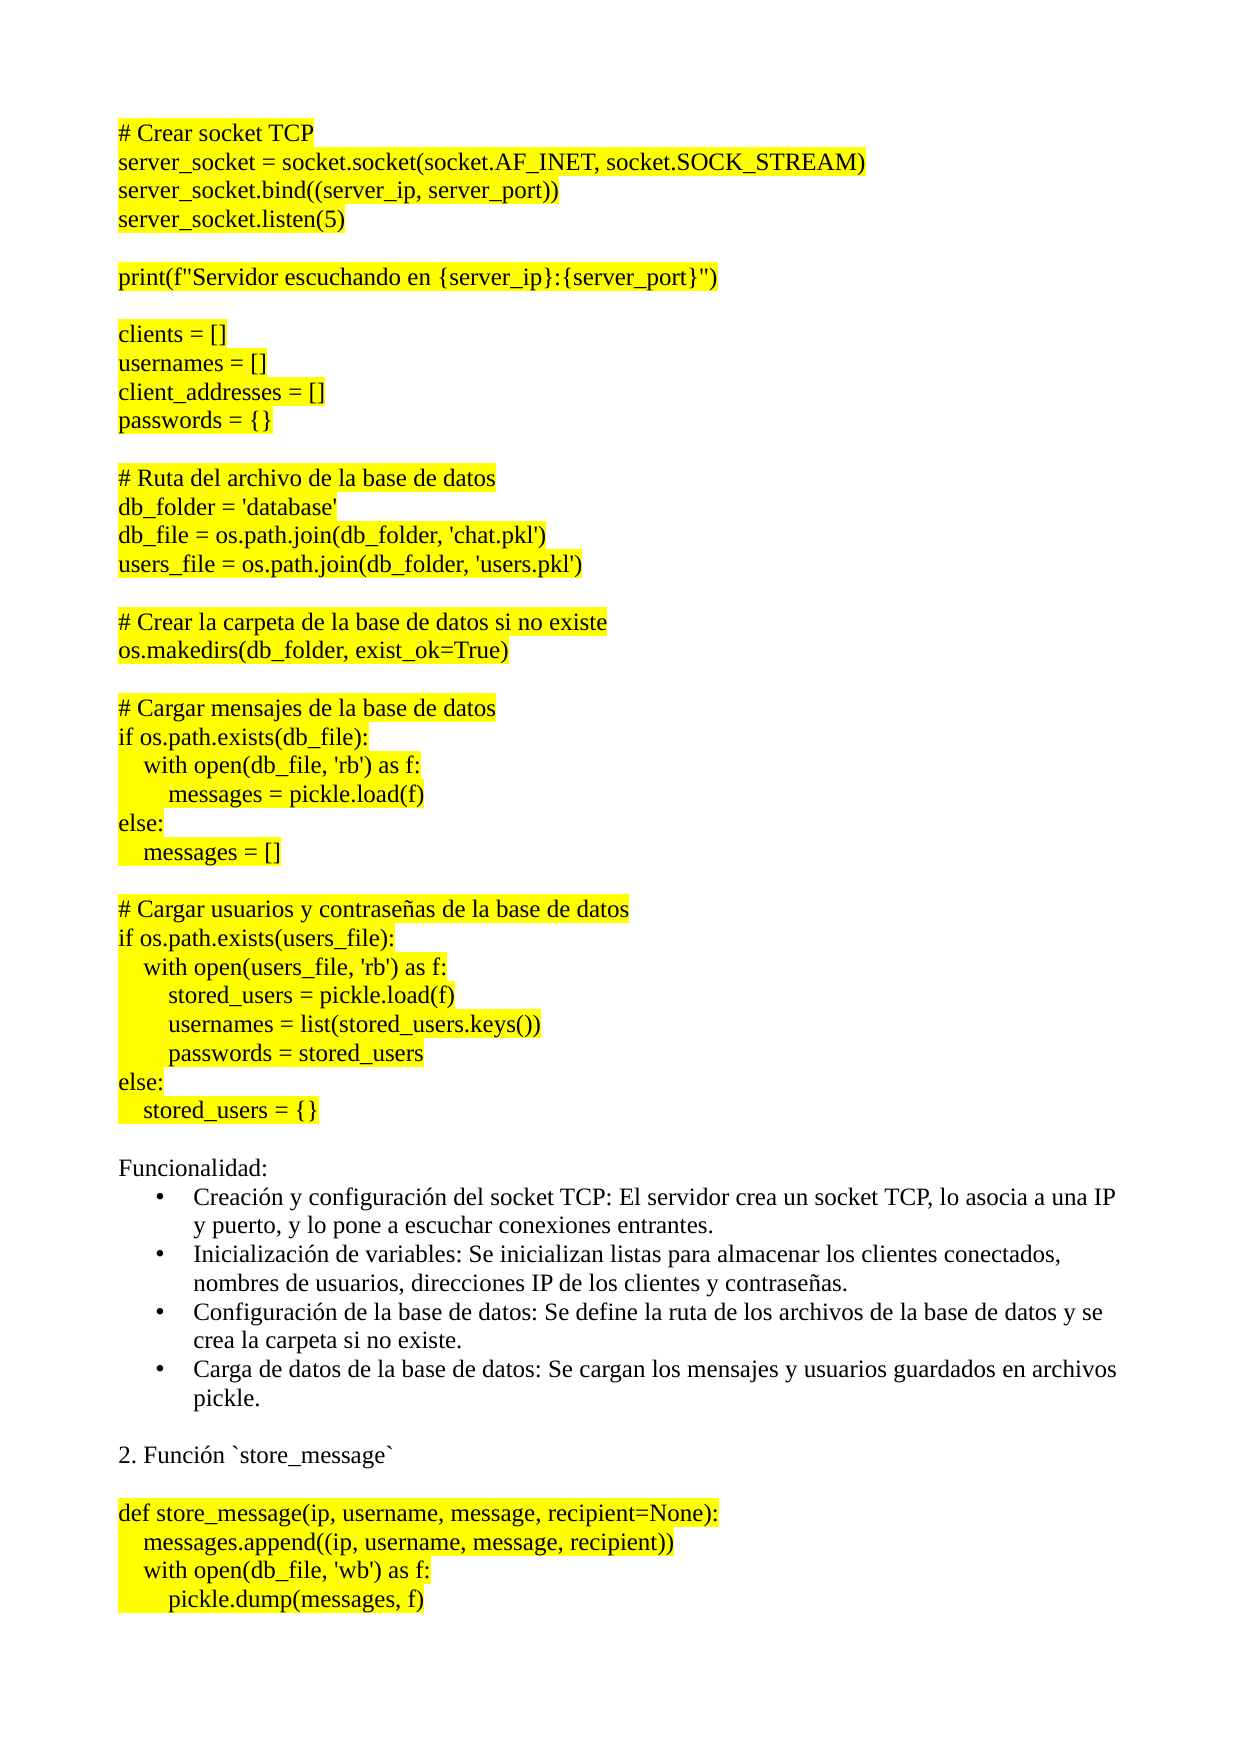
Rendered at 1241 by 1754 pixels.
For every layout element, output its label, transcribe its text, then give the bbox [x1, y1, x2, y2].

text # Cargar usuarios y contraseñas de la base de datos [118, 894, 1122, 923]
list Carga de datos de la base de datos: Se cargan los mensajes y usuarios guardados en archivos pickle. [156, 1354, 1122, 1412]
text os.makedirs(db_folder, exist_ok=True) [118, 636, 1122, 664]
text usernames = list(stored_users.keys()) [118, 1009, 1122, 1038]
list Creación y configuración del socket TCP: El servidor crea un socket TCP, lo asocia a una IP y puerto, y lo pone a escuchar conexiones entrantes. [156, 1182, 1122, 1239]
text # Crear socket TCP [118, 118, 1122, 147]
text clients = [] [118, 319, 1122, 348]
text # Cargar mensajes de la base de datos [118, 693, 1122, 722]
text def store_message(ip, username, message, recipient=None): [118, 1498, 1122, 1527]
text db_file = os.path.join(db_folder, 'chat.pkl') [118, 521, 1122, 549]
text server_socket.listen(5) [118, 204, 1122, 233]
text Funcionalidad: [118, 1153, 1122, 1182]
text messages.append((ip, username, message, recipient)) [118, 1527, 1122, 1556]
text with open(db_file, 'rb') as f: [118, 751, 1122, 779]
text 2. Función `store_message` [118, 1441, 1122, 1469]
text db_folder = 'database' [118, 492, 1122, 521]
text messages = [] [118, 837, 1122, 866]
text passwords = stored_users [118, 1038, 1122, 1067]
text usernames = [] [118, 348, 1122, 377]
text client_addresses = [] [118, 377, 1122, 406]
text if os.path.exists(users_file): [118, 923, 1122, 952]
text # Crear la carpeta de la base de datos si no existe [118, 607, 1122, 636]
text stored_users = {} [118, 1096, 1122, 1124]
text # Ruta del archivo de la base de datos [118, 463, 1122, 492]
text server_socket = socket.socket(socket.AF_INET, socket.SOCK_STREAM) [118, 147, 1122, 176]
text messages = pickle.load(f) [118, 779, 1122, 808]
text print(f"Servidor escuchando en {server_ip}:{server_port}") [118, 262, 1122, 291]
text if os.path.exists(db_file): [118, 722, 1122, 751]
text users_file = os.path.join(db_folder, 'users.pkl') [118, 549, 1122, 578]
text with open(users_file, 'rb') as f: [118, 952, 1122, 981]
list Configuración de la base de datos: Se define la ruta de los archivos de la base de datos y se crea la carpeta si no existe. [156, 1297, 1122, 1354]
text stored_users = pickle.load(f) [118, 981, 1122, 1009]
list Inicialización de variables: Se inicializan listas para almacenar los clientes conectados, nombres de usuarios, direcciones IP de los clientes y contraseñas. [156, 1239, 1122, 1297]
text else: [118, 1067, 1122, 1096]
text else: [118, 808, 1122, 837]
text server_socket.bind((server_ip, server_port)) [118, 176, 1122, 204]
text passwords = {} [118, 406, 1122, 434]
text with open(db_file, 'wb') as f: [118, 1556, 1122, 1584]
text pickle.dump(messages, f) [118, 1584, 1122, 1613]
